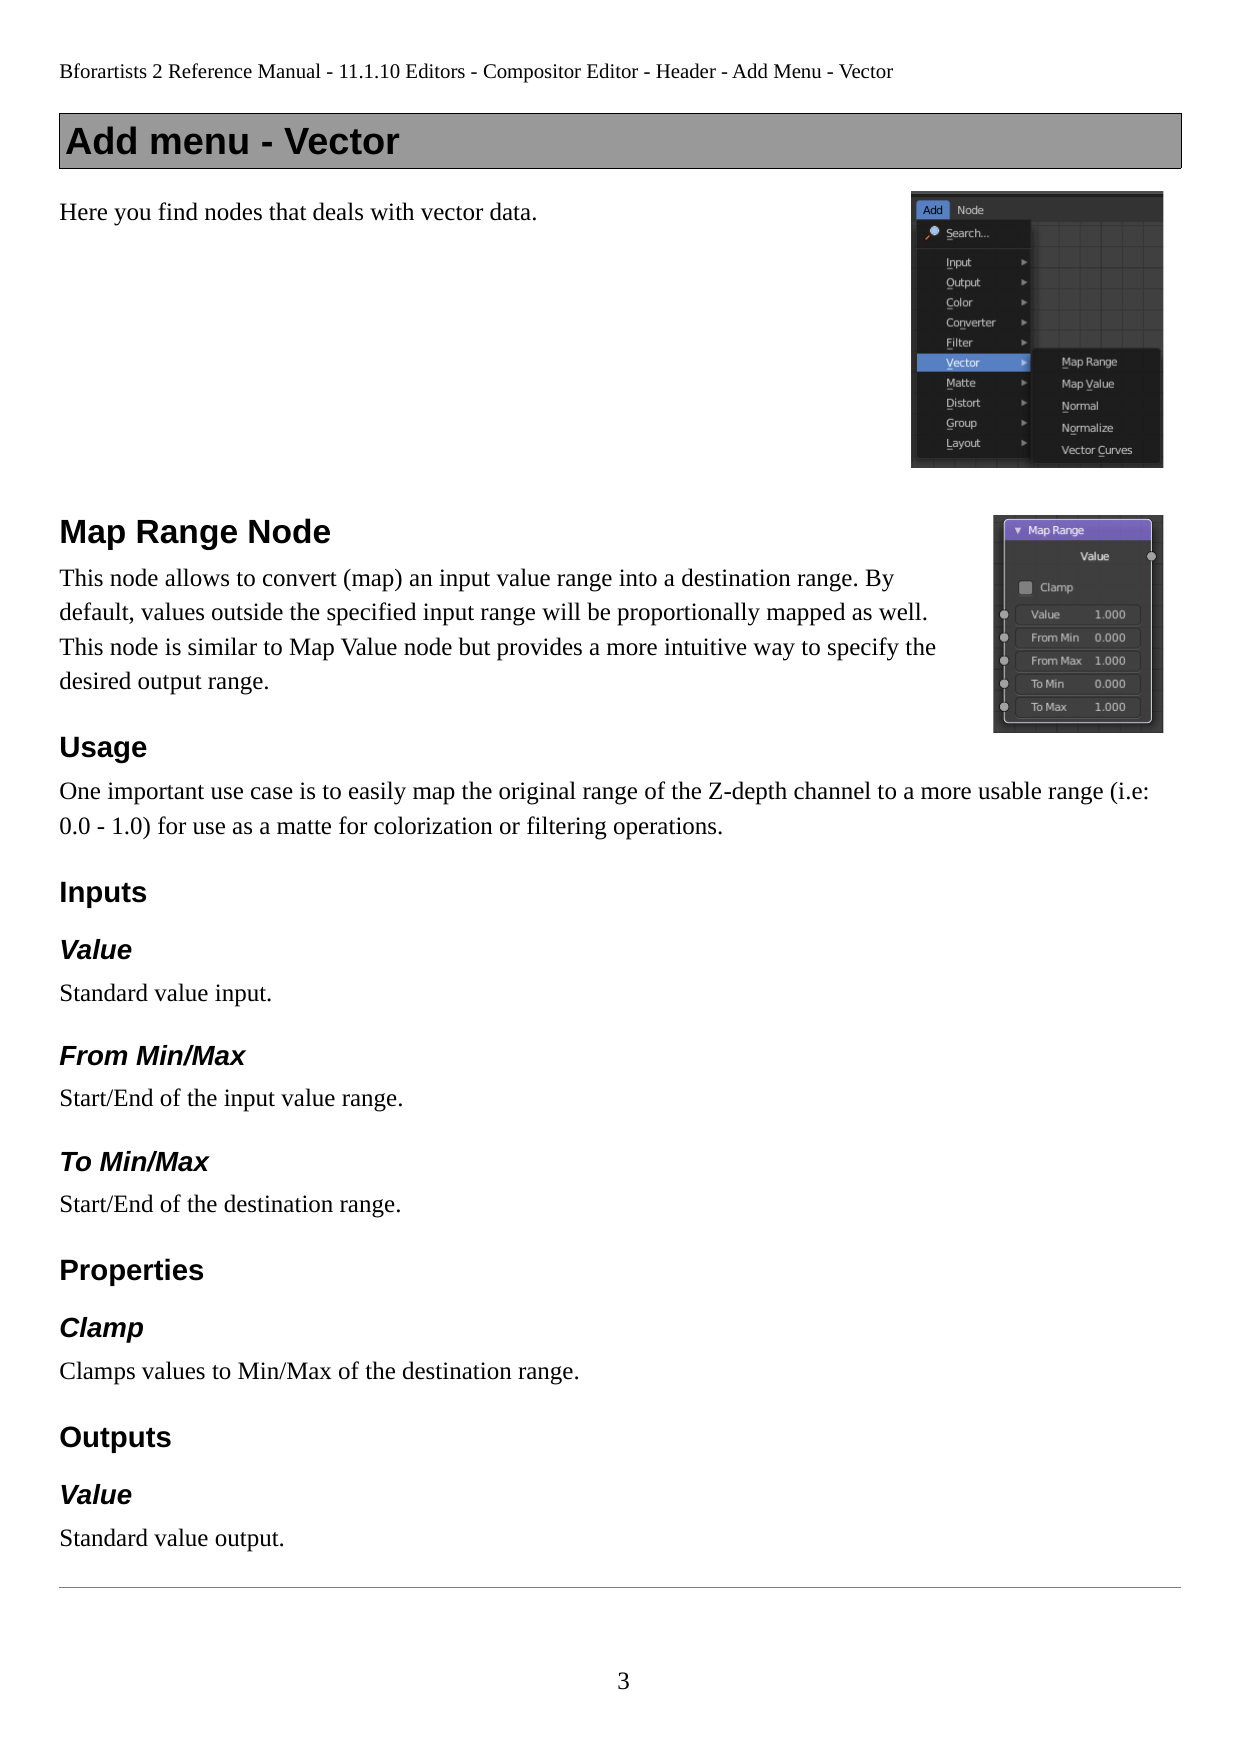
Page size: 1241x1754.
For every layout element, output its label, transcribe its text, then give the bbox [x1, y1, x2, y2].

text One important use case is to easily map the original range of the Z-depth channel to a more usable range (i.e: 0.0 - 1.0) for use as a matte for colorization or filtering operations. [59, 776, 1181, 839]
subtitle From Min/Max [59, 1039, 1181, 1071]
table_header Add menu - Vector [60, 114, 1181, 168]
subtitle Properties [59, 1253, 1181, 1287]
text Clamps values to Min/Max of the destination range. [59, 1356, 1181, 1385]
text This node allows to convert (map) an input value range into a destination range. By default, values outside the specified input range will be proportionally mapped as well. This node is similar to Map Value node but provides a more intuitive way to specify the desired output range. [59, 563, 993, 695]
subtitle Usage [59, 730, 1181, 764]
text Standard value input. [59, 978, 1181, 1006]
subtitle Value [59, 933, 1181, 965]
subtitle Value [59, 1479, 1181, 1511]
text Start/End of the destination range. [59, 1189, 1181, 1218]
subtitle Outputs [59, 1420, 1181, 1454]
subtitle Inputs [59, 874, 1181, 908]
picture [993, 515, 1164, 733]
subtitle To Min/Max [59, 1145, 1181, 1177]
subtitle Map Range Node [59, 512, 1181, 551]
text Standard value output. [59, 1523, 1181, 1552]
text Here you find nodes that deals with vector data. [59, 197, 911, 225]
picture [911, 191, 1164, 468]
subtitle Clamp [59, 1312, 1181, 1344]
text Start/End of the input value range. [59, 1083, 1181, 1112]
